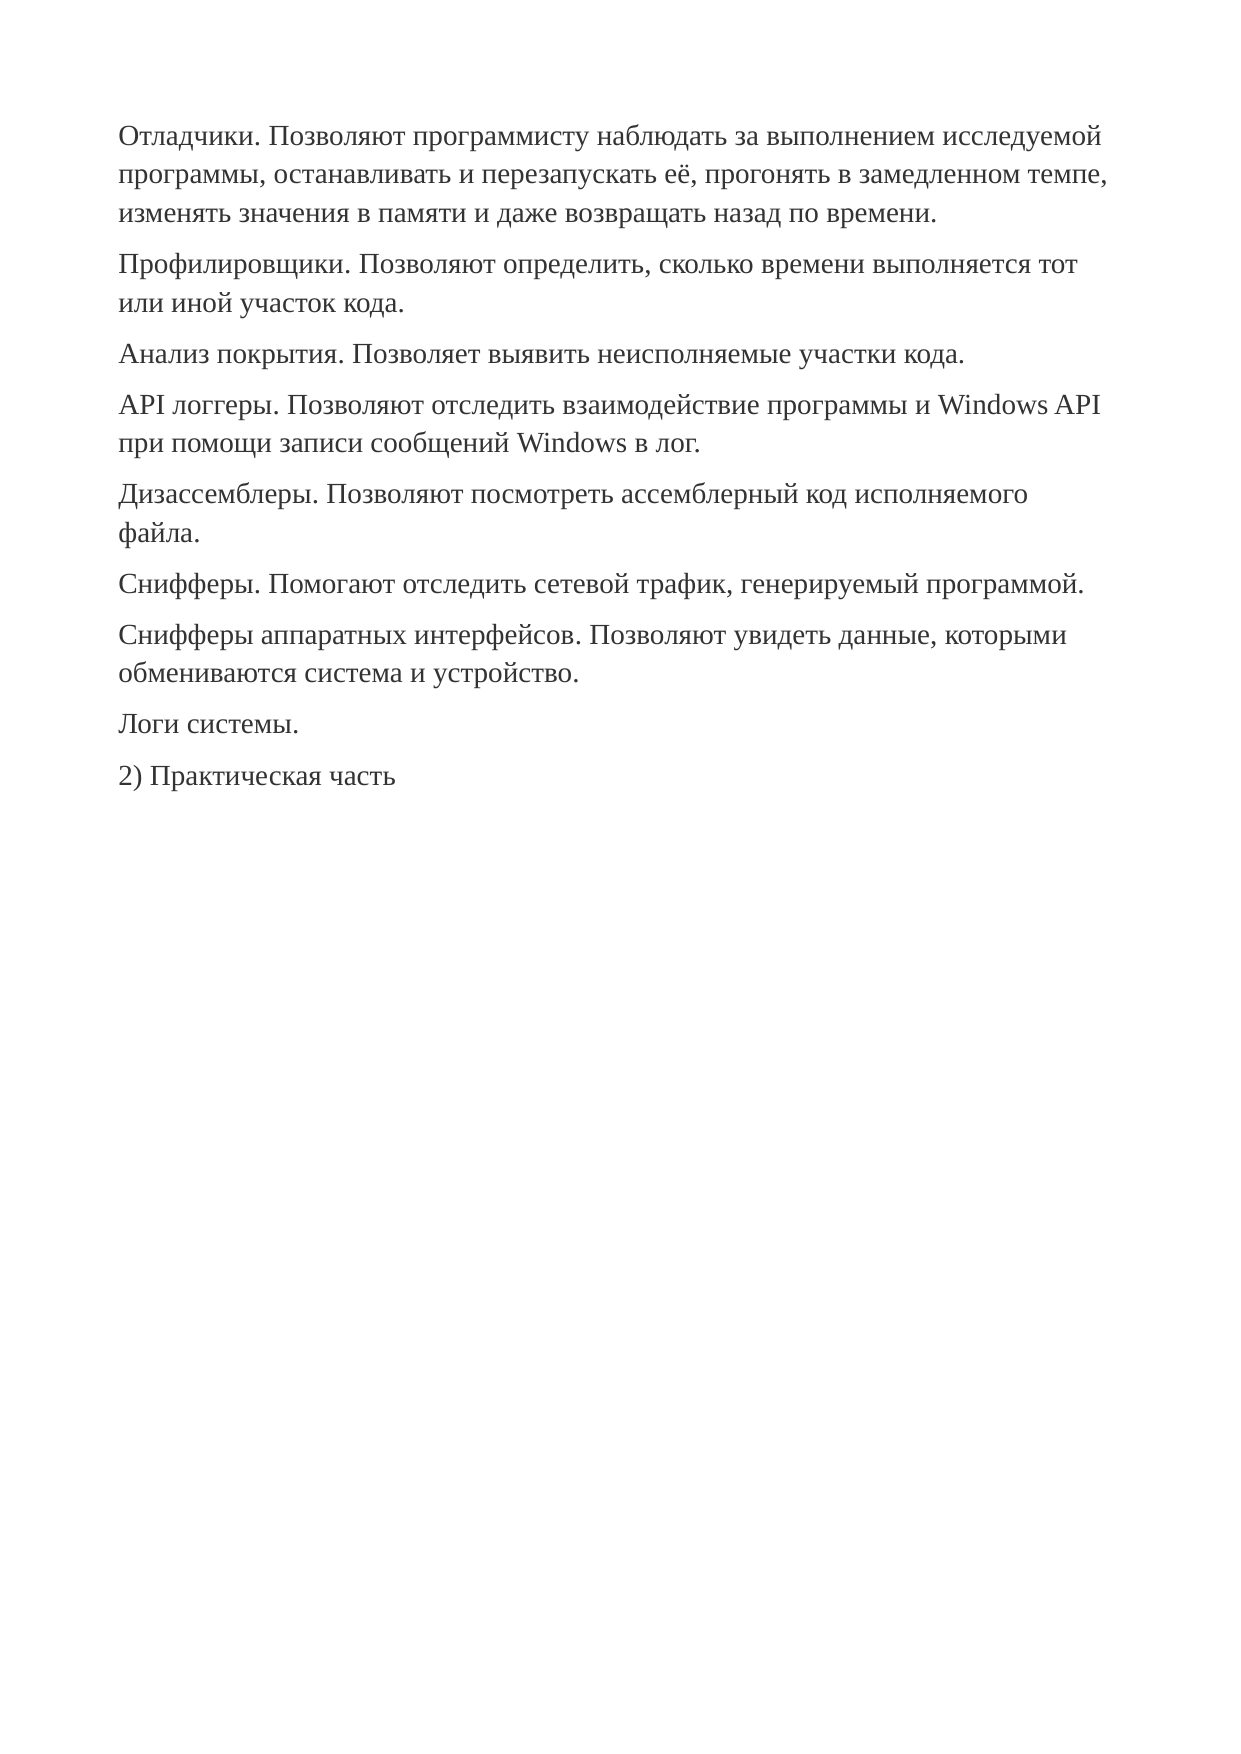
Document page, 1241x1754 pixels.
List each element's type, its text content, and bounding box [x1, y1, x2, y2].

list Снифферы. Помогают отследить сетевой трафик, генерируемый программой. [118, 566, 1122, 599]
list Логи системы. [118, 707, 1122, 740]
list API логгеры. Позволяют отследить взаимодействие программы и Windows API при помощи записи сообщений Windows в лог. [118, 387, 1122, 459]
list Профилировщики. Позволяют определить, сколько времени выполняется тот или иной участок кода. [118, 246, 1122, 318]
list Снифферы аппаратных интерфейсов. Позволяют увидеть данные, которыми обмениваются система и устройство. [118, 617, 1122, 689]
list Анализ покрытия. Позволяет выявить неисполняемые участки кода. [118, 336, 1122, 369]
list Дизассемблеры. Позволяют посмотреть ассемблерный код исполняемого файла. [118, 476, 1122, 548]
list Отладчики. Позволяют программисту наблюдать за выполнением исследуемой программы, останавливать и перезапускать её, прогонять в замедленном темпе, изменять значения в памяти и даже возвращать назад по времени. [118, 118, 1122, 229]
list 2) Практическая часть [118, 758, 1122, 791]
